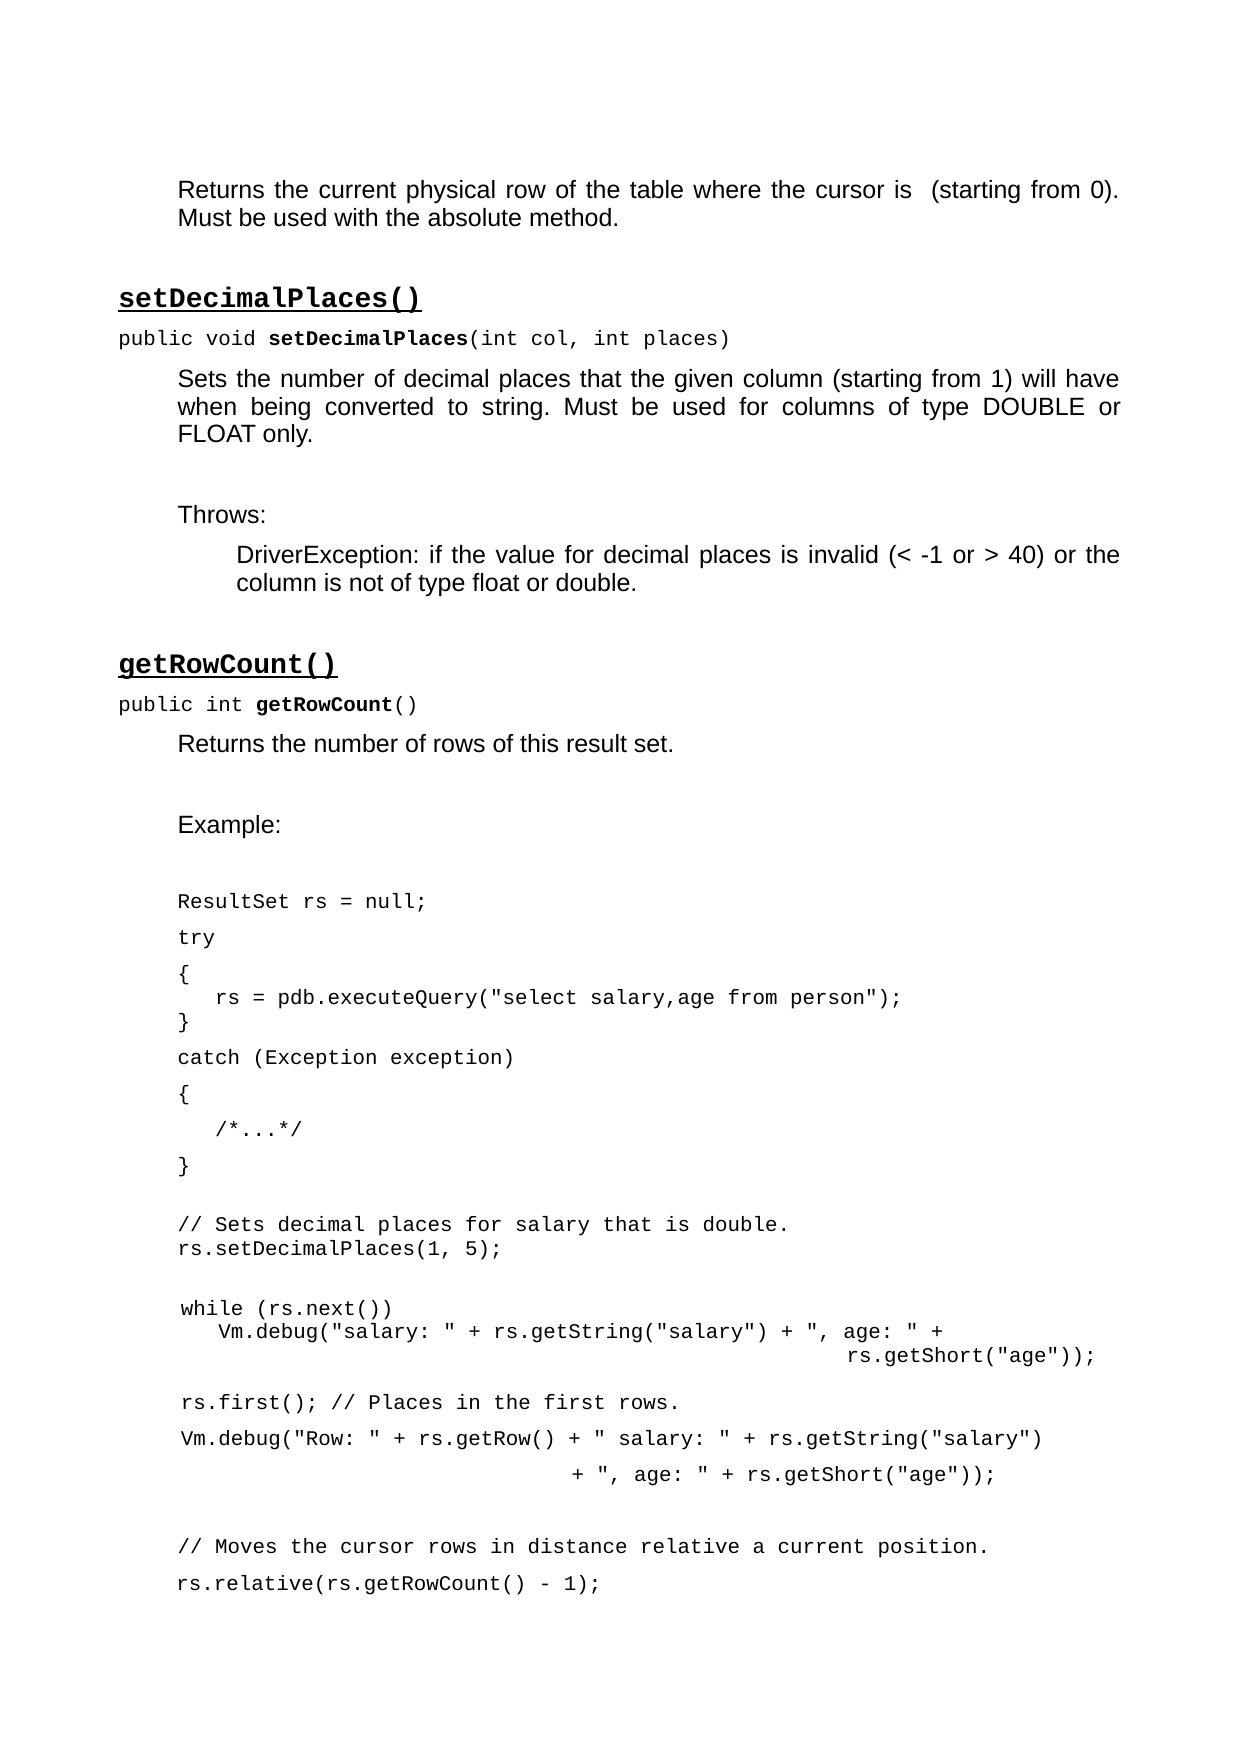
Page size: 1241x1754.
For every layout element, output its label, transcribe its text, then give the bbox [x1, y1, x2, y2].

text public int getRowCount() [118, 694, 1122, 718]
text // Sets decimal places for salary that is double. rs.setDecimalPlaces(1, 5); [177, 1214, 1122, 1285]
list Example: [177, 811, 1122, 838]
text public void setDecimalPlaces(int col, int places) [118, 328, 1122, 352]
text Vm.debug("Row: " + rs.getRow() + " salary: " + rs.getString("salary") [177, 1428, 1122, 1452]
text rs.relative(rs.getRowCount() - 1); [118, 1573, 1122, 1596]
text /*...*/ [177, 1119, 1122, 1142]
text try [177, 927, 1122, 951]
text // Moves the cursor rows in distance relative a current position. [177, 1537, 1122, 1560]
list Sets the number of decimal places that the given column (starting from 1) will have when being converted to string. Must be used for columns of type DOUBLE or FLOAT only. [177, 364, 1122, 448]
list Returns the current physical row of the table where the cursor is (starting from 0). Must be used with the absolute method. [177, 176, 1122, 231]
text Throws: [118, 501, 1122, 529]
text } [177, 1155, 1122, 1202]
list DriverException: if the value for decimal places is invalid (< -1 or > 40) or the column is not of type float or double. [236, 541, 1122, 597]
text + ", age: " + rs.getShort("age")); [177, 1464, 1122, 1488]
text { rs = pdb.executeQuery("select salary,age from person"); } [177, 963, 1122, 1034]
text while (rs.next()) Vm.debug("salary: " + rs.getString("salary") + ", age: " + rs.getShort("age")); rs.first(); // Places in the first rows. [118, 1298, 1122, 1416]
list Returns the number of rows of this result set. [177, 730, 1122, 758]
text ResultSet rs = null; [177, 891, 1122, 915]
subtitle getRowCount() [118, 650, 1122, 682]
text { [177, 1083, 1122, 1106]
subtitle setDecimalPlaces() [118, 284, 1122, 316]
text catch (Exception exception) [177, 1047, 1122, 1070]
